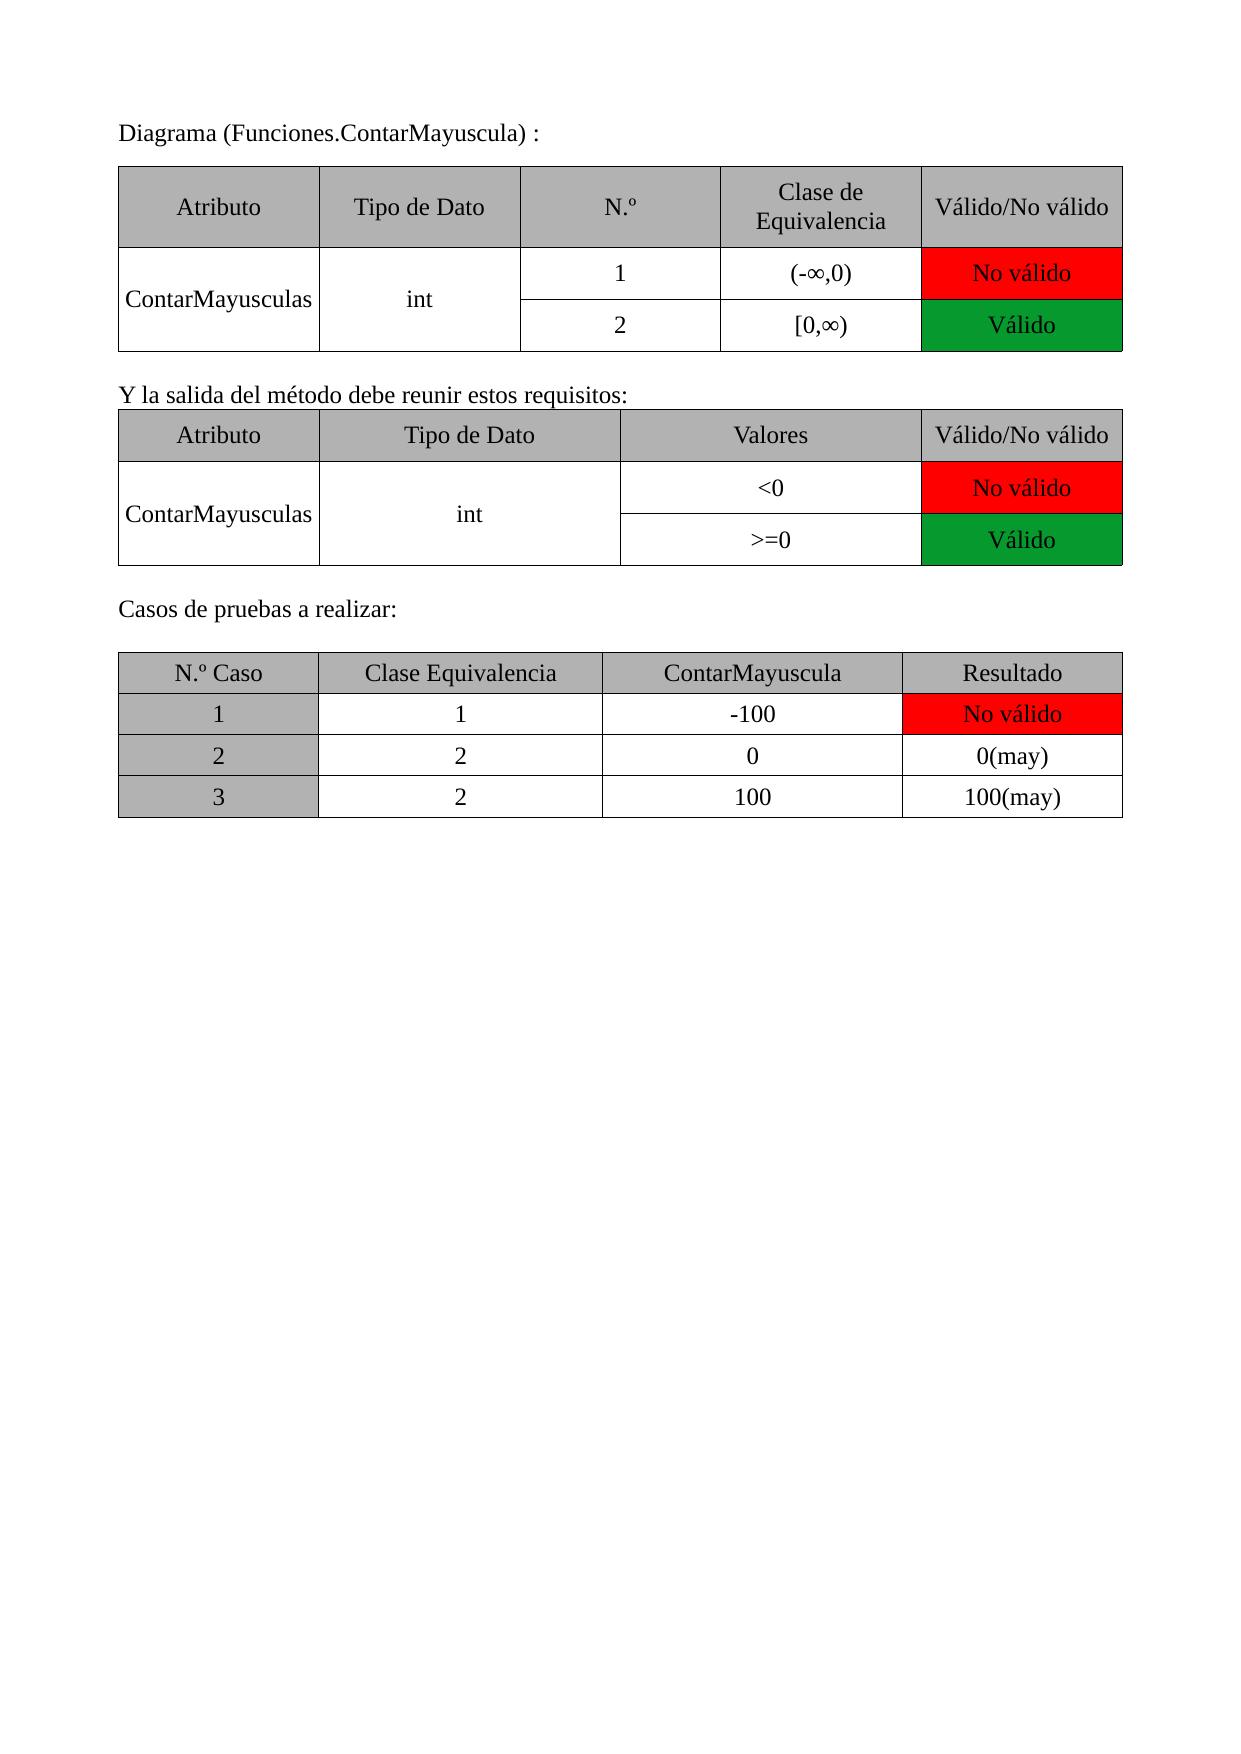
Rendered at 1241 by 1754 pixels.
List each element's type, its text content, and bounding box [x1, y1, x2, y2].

table_header Válido/No válido [922, 410, 1122, 461]
table_cell 2 [521, 300, 720, 351]
table_cell [0,∞) [721, 300, 921, 351]
table_header N.º Caso [119, 653, 318, 693]
table_cell No válido [922, 248, 1122, 299]
table_cell -100 [603, 694, 902, 734]
table_cell 1 [319, 694, 602, 734]
text Casos de pruebas a realizar: [118, 594, 1122, 623]
table_cell 2 [319, 735, 602, 775]
text Y la salida del método debe reunir estos requisitos: [118, 380, 1122, 409]
table_cell ContarMayusculas [119, 248, 319, 351]
table_header Clase Equivalencia [319, 653, 602, 693]
table_cell Válido [922, 514, 1122, 565]
table_cell 100(may) [903, 776, 1122, 817]
table_cell >=0 [621, 514, 921, 565]
table_cell (-∞,0) [721, 248, 921, 299]
table_cell ContarMayusculas [119, 462, 319, 565]
table_cell int [320, 462, 620, 565]
table_cell 2 [119, 735, 318, 775]
table_cell <0 [621, 462, 921, 513]
table_cell No válido [922, 462, 1122, 513]
table_header Valores [621, 410, 921, 461]
table_header Resultado [903, 653, 1122, 693]
table_header ContarMayuscula [603, 653, 902, 693]
table_cell 3 [119, 776, 318, 817]
text Diagrama (Funciones.ContarMayuscula) : [118, 118, 1122, 147]
table_cell 1 [521, 248, 720, 299]
table_cell 0(may) [903, 735, 1122, 775]
table_header Atributo [119, 167, 319, 247]
table_cell 0 [603, 735, 902, 775]
table_cell No válido [903, 694, 1122, 734]
table_header Clase de Equivalencia [721, 167, 921, 247]
table_cell int [320, 248, 520, 351]
table_header Tipo de Dato [320, 167, 520, 247]
table_header Tipo de Dato [320, 410, 620, 461]
table_header Válido/No válido [922, 167, 1122, 247]
table_header N.º [521, 167, 720, 247]
table_cell 1 [119, 694, 318, 734]
table_cell 2 [319, 776, 602, 817]
table_header Atributo [119, 410, 319, 461]
table_cell 100 [603, 776, 902, 817]
table_cell Válido [922, 300, 1122, 351]
